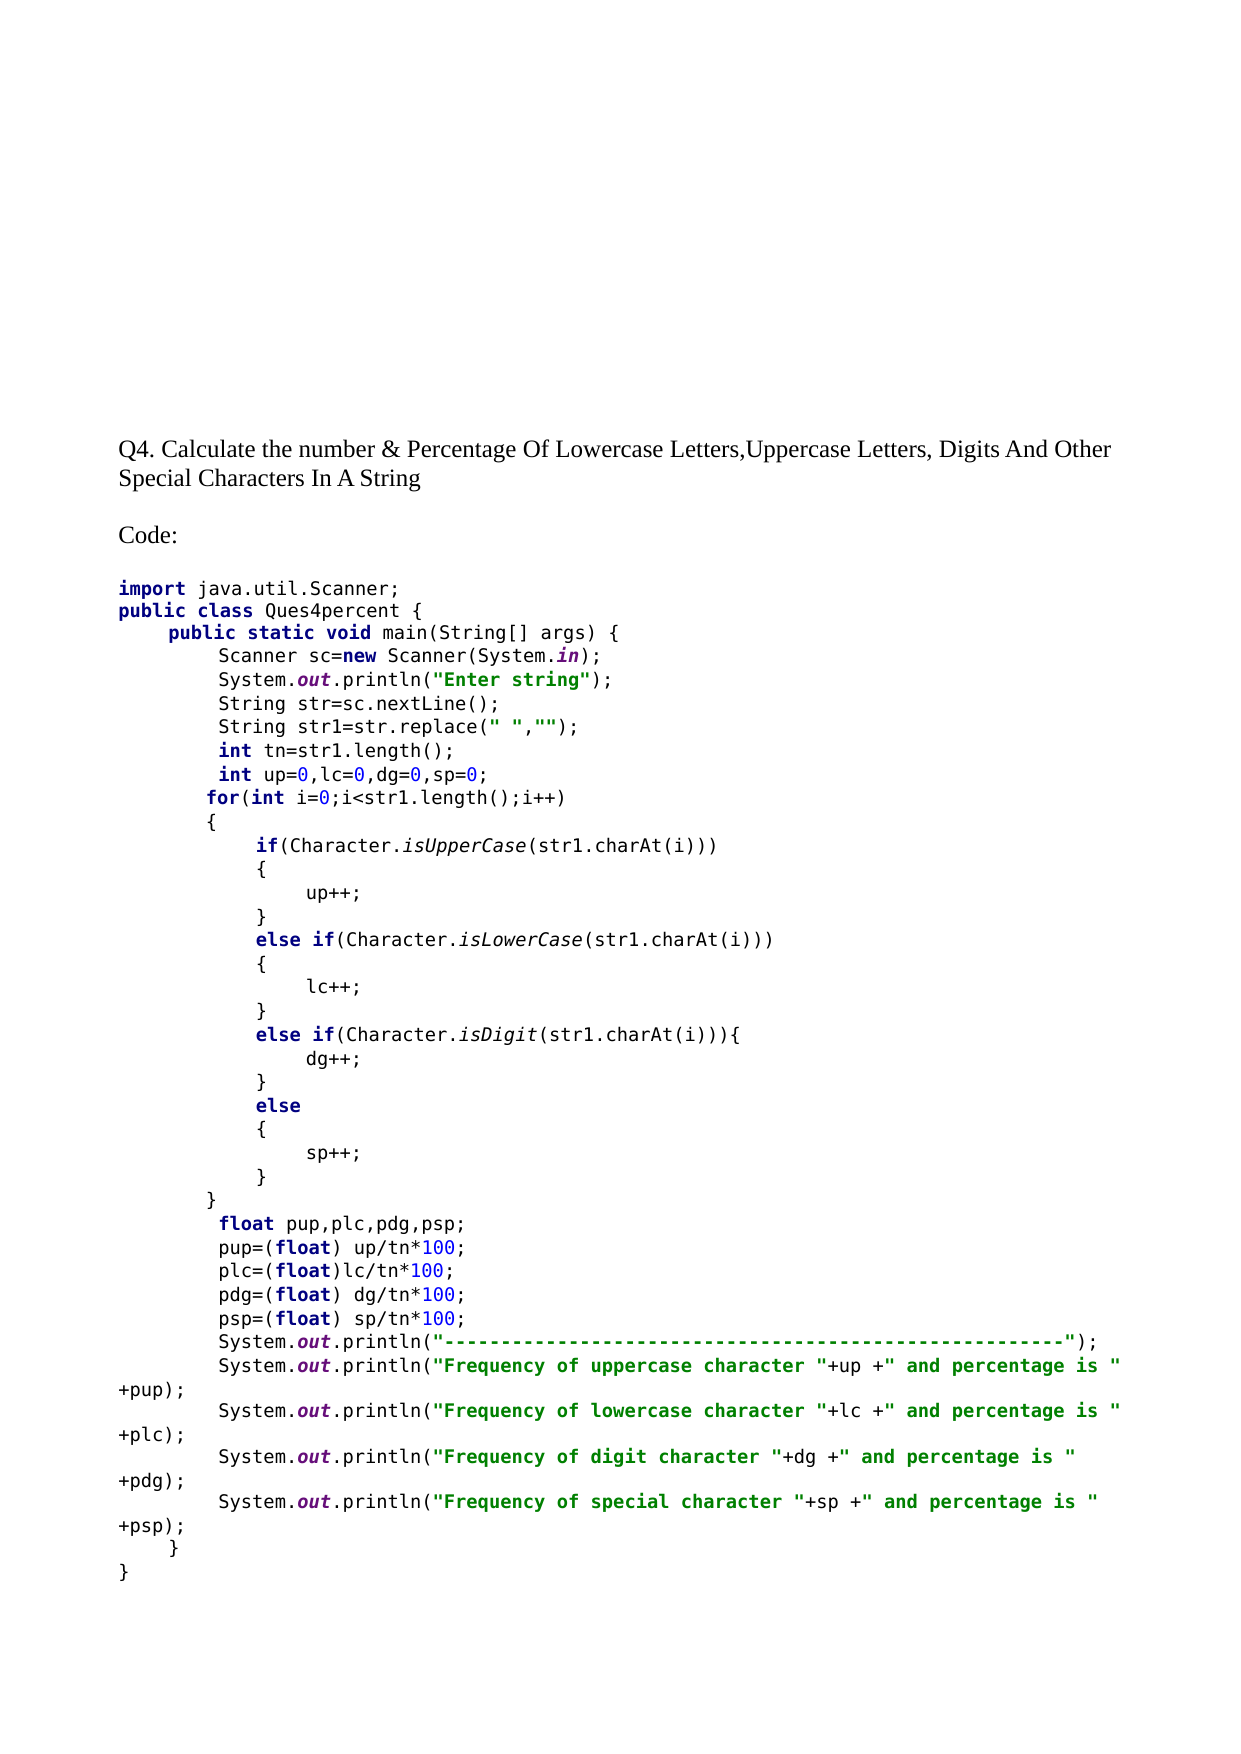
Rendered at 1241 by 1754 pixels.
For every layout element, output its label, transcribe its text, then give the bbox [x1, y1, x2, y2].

text up++; [118, 882, 1122, 906]
text } [118, 1537, 1122, 1561]
text public class Ques4percent { [118, 600, 1122, 622]
text } [118, 1000, 1122, 1024]
text System.out.println("Frequency of special character "+sp +" and percentage is " +psp); [118, 1491, 1122, 1537]
text } [118, 1071, 1122, 1095]
text pup=(float) up/tn*100; [118, 1237, 1122, 1260]
text else [118, 1095, 1122, 1118]
text public static void main(String[] args) { [118, 622, 1122, 646]
text if(Character.isUpperCase(str1.charAt(i))) [118, 835, 1122, 858]
text int tn=str1.length(); [118, 740, 1122, 764]
text System.out.println("Enter string"); [118, 669, 1122, 693]
text { [118, 1118, 1122, 1142]
text psp=(float) sp/tn*100; [118, 1308, 1122, 1331]
text Code: [118, 521, 1122, 549]
text int up=0,lc=0,dg=0,sp=0; [118, 764, 1122, 787]
text Scanner sc=new Scanner(System.in); [118, 646, 1122, 669]
text Q4. Calculate the number & Percentage Of Lowercase Letters,Uppercase Letters, Digits And Other Special Characters In A String [118, 406, 1122, 492]
text System.out.println("-------------------------------------------------------"); [118, 1331, 1122, 1355]
text sp++; [118, 1142, 1122, 1166]
text float pup,plc,pdg,psp; [118, 1213, 1122, 1237]
text } [118, 906, 1122, 929]
text dg++; [118, 1047, 1122, 1071]
text } [118, 1561, 1122, 1582]
text plc=(float)lc/tn*100; [118, 1260, 1122, 1284]
text pdg=(float) dg/tn*100; [118, 1284, 1122, 1308]
text else if(Character.isLowerCase(str1.charAt(i))) [118, 929, 1122, 953]
text { [118, 858, 1122, 882]
text System.out.println("Frequency of uppercase character "+up +" and percentage is " +pup); [118, 1355, 1122, 1400]
text else if(Character.isDigit(str1.charAt(i))){ [118, 1024, 1122, 1047]
text String str1=str.replace(" ",""); [118, 716, 1122, 740]
text System.out.println("Frequency of lowercase character "+lc +" and percentage is " +plc); [118, 1400, 1122, 1446]
text } [118, 1189, 1122, 1213]
text for(int i=0;i<str1.length();i++) [118, 787, 1122, 811]
text { [118, 811, 1122, 835]
text String str=sc.nextLine(); [118, 693, 1122, 716]
text System.out.println("Frequency of digit character "+dg +" and percentage is " +pdg); [118, 1446, 1122, 1491]
text { [118, 953, 1122, 977]
text } [118, 1166, 1122, 1189]
text lc++; [118, 977, 1122, 1000]
text import java.util.Scanner; [118, 578, 1122, 600]
